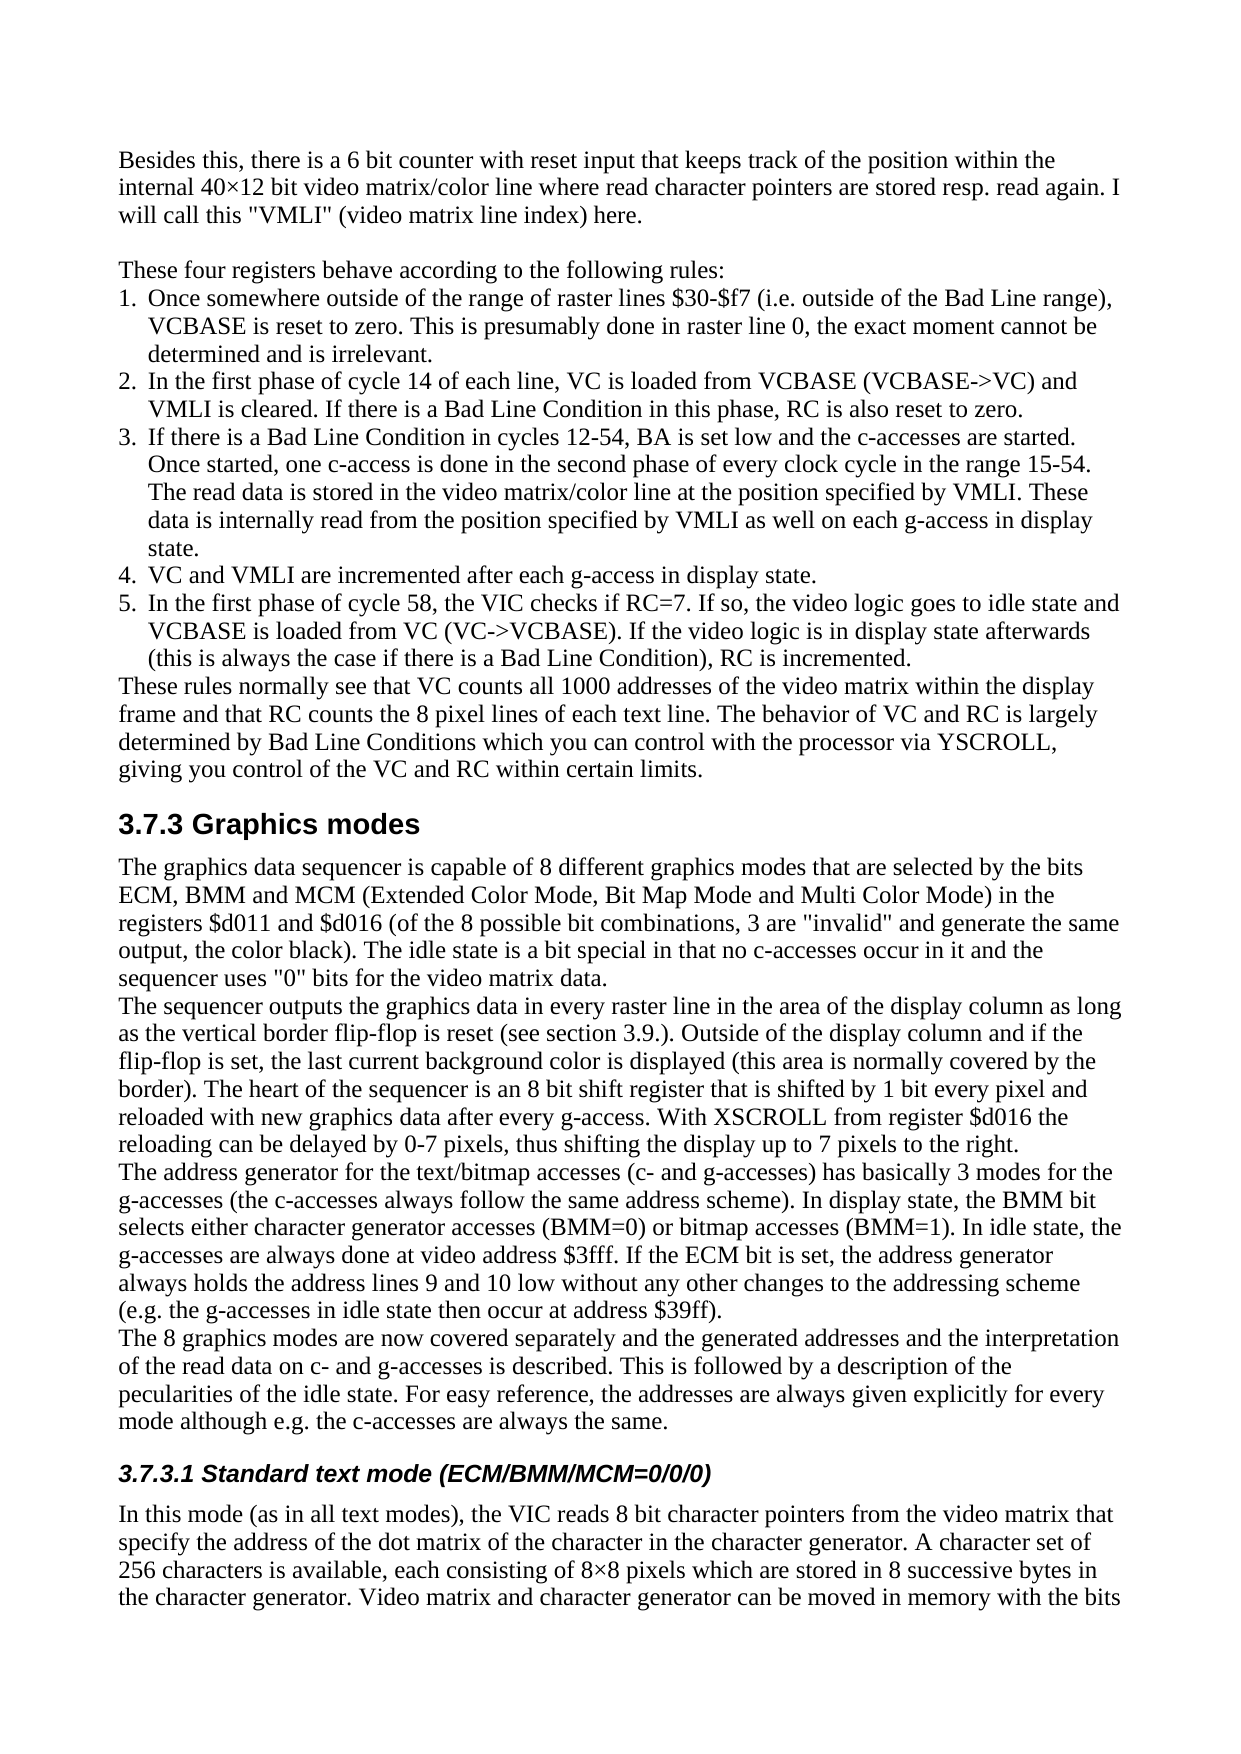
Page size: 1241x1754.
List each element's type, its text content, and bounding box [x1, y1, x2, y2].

list If there is a Bad Line Condition in cycles 12-54, BA is set low and the c-accesses are started. Once started, one c-access is done in the second phase of every clock cycle in the range 15-54. The read data is stored in the video matrix/color line at the position specified by VMLI. These data is internally read from the position specified by VMLI as well on each g-access in display state. [118, 423, 1122, 561]
text Besides this, there is a 6 bit counter with reset input that keeps track of the position within the internal 40×12 bit video matrix/color line where read character pointers are stored resp. read again. I will call this "VMLI" (video matrix line index) here. [118, 146, 1122, 229]
subtitle Standard text mode (ECM/BMM/MCM=0/0/0) [118, 1460, 1122, 1488]
text The sequencer outputs the graphics data in every raster line in the area of the display column as long as the vertical border flip-flop is reset (see section 3.9.). Outside of the display column and if the flip-flop is set, the last current background color is displayed (this area is normally covered by the border). The heart of the sequencer is an 8 bit shift register that is shifted by 1 bit every pixel and reloaded with new graphics data after every g-access. With XSCROLL from register $d016 the reloading can be delayed by 0-7 pixels, thus shifting the display up to 7 pixels to the right. [118, 992, 1122, 1158]
list VC and VMLI are incremented after each g-access in display state. [118, 561, 1122, 589]
subtitle Graphics modes [118, 808, 1122, 841]
list In the first phase of cycle 58, the VIC checks if RC=7. If so, the video logic goes to idle state and VCBASE is loaded from VC (VC->VCBASE). If the video logic is in display state afterwards (this is always the case if there is a Bad Line Condition), RC is incremented. [118, 589, 1122, 672]
text The 8 graphics modes are now covered separately and the generated addresses and the interpretation of the read data on c- and g-accesses is described. This is followed by a description of the pecularities of the idle state. For easy reference, the addresses are always given explicitly for every mode although e.g. the c-accesses are always the same. [118, 1324, 1122, 1435]
list In the first phase of cycle 14 of each line, VC is loaded from VCBASE (VCBASE->VC) and VMLI is cleared. If there is a Bad Line Condition in this phase, RC is also reset to zero. [118, 367, 1122, 423]
text These four registers behave according to the following rules: [118, 257, 1122, 284]
text These rules normally see that VC counts all 1000 addresses of the video matrix within the display frame and that RC counts the 8 pixel lines of each text line. The behavior of VC and RC is largely determined by Bad Line Conditions which you can control with the processor via YSCROLL, giving you control of the VC and RC within certain limits. [118, 672, 1122, 783]
text The address generator for the text/bitmap accesses (c- and g-accesses) has basically 3 modes for the g-accesses (the c-accesses always follow the same address scheme). In display state, the BMM bit selects either character generator accesses (BMM=0) or bitmap accesses (BMM=1). In idle state, the g-accesses are always done at video address $3fff. If the ECM bit is set, the address generator always holds the address lines 9 and 10 low without any other changes to the addressing scheme (e.g. the g-accesses in idle state then occur at address $39ff). [118, 1158, 1122, 1324]
list Once somewhere outside of the range of raster lines $30-$f7 (i.e. outside of the Bad Line range), VCBASE is reset to zero. This is presumably done in raster line 0, the exact moment cannot be determined and is irrelevant. [118, 284, 1122, 367]
text The graphics data sequencer is capable of 8 different graphics modes that are selected by the bits ECM, BMM and MCM (Extended Color Mode, Bit Map Mode and Multi Color Mode) in the registers $d011 and $d016 (of the 8 possible bit combinations, 3 are "invalid" and generate the same output, the color black). The idle state is a bit special in that no c-accesses occur in it and the sequencer uses "0" bits for the video matrix data. [118, 853, 1122, 992]
text In this mode (as in all text modes), the VIC reads 8 bit character pointers from the video matrix that specify the address of the dot matrix of the character in the character generator. A character set of 256 characters is available, each consisting of 8×8 pixels which are stored in 8 successive bytes in the character generator. Video matrix and character generator can be moved in memory with the bits [118, 1500, 1122, 1611]
